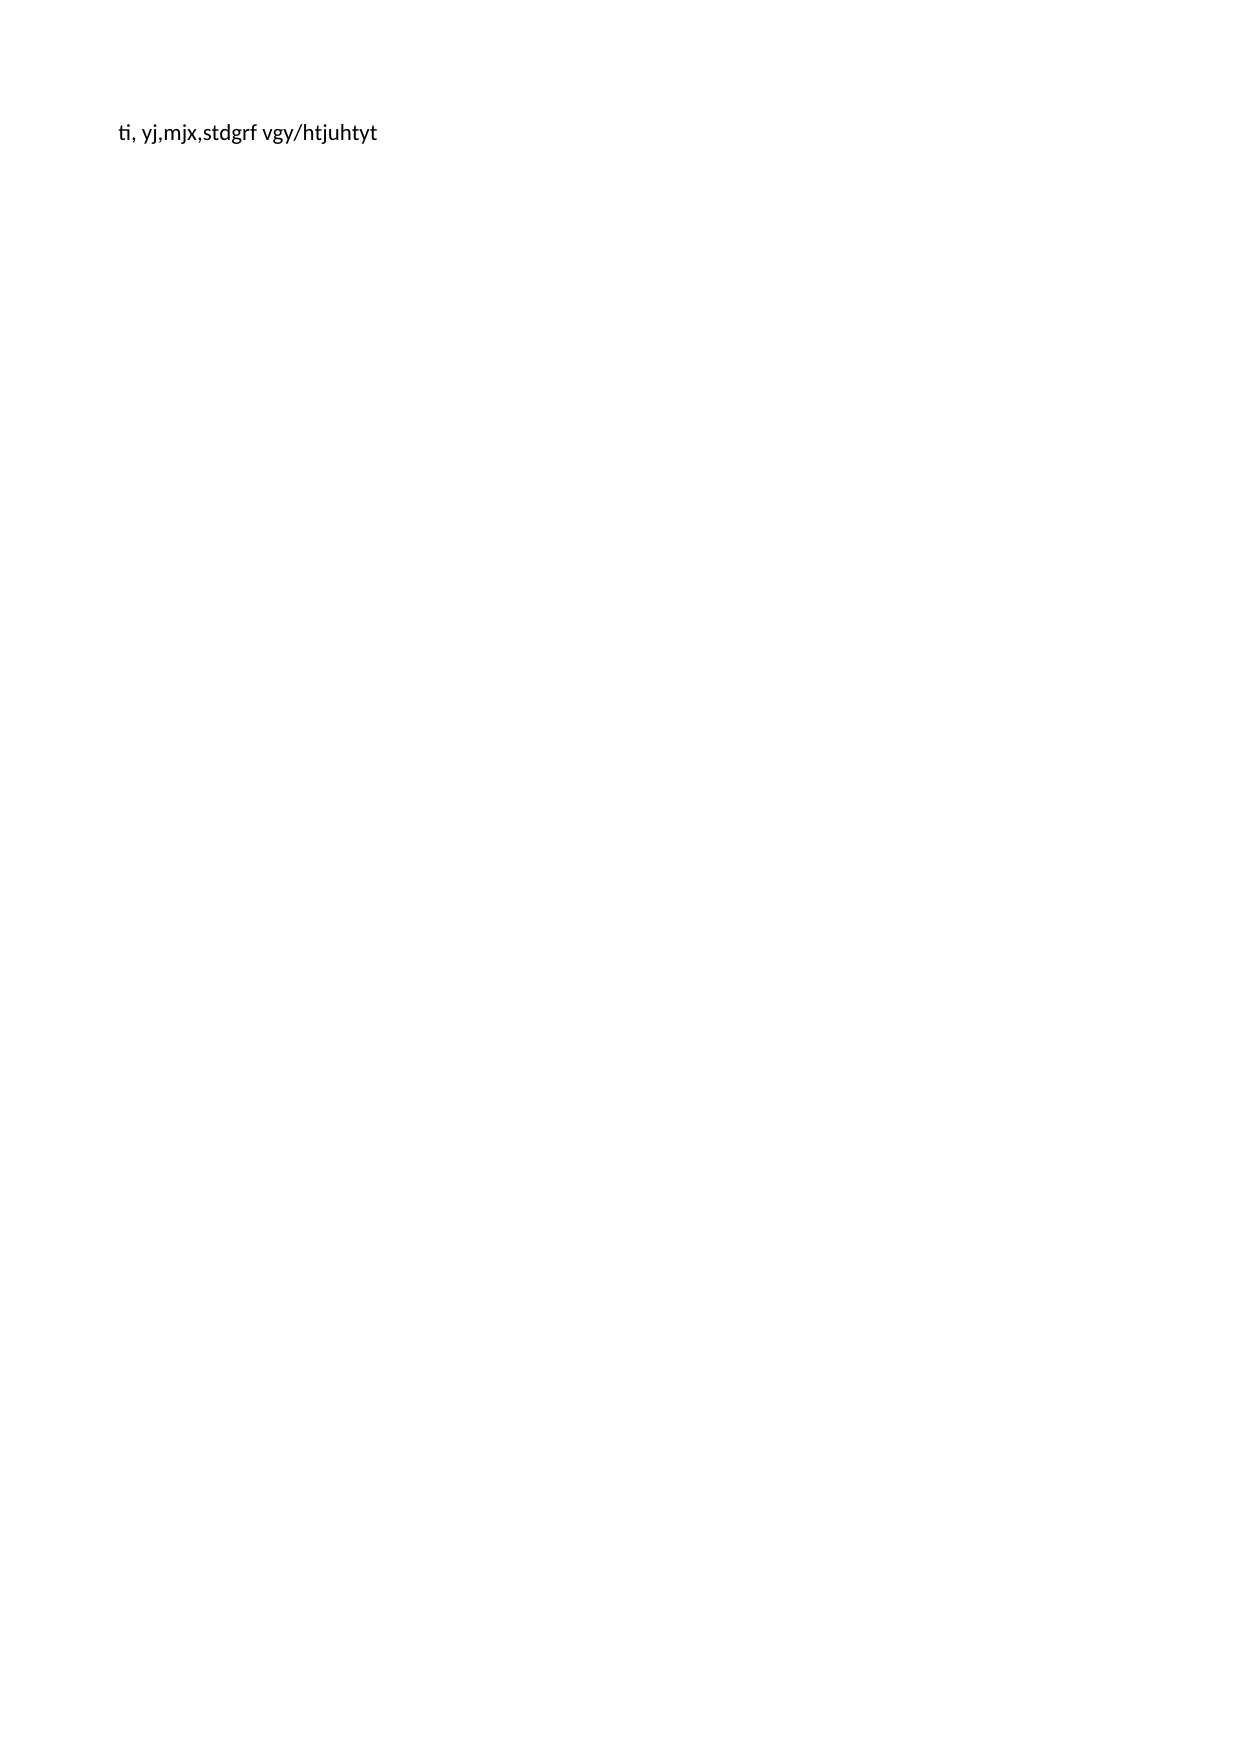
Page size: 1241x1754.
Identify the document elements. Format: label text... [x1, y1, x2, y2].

text ti, yj,mjx,stdgrf vgy/htjuhtyt [118, 118, 1122, 146]
